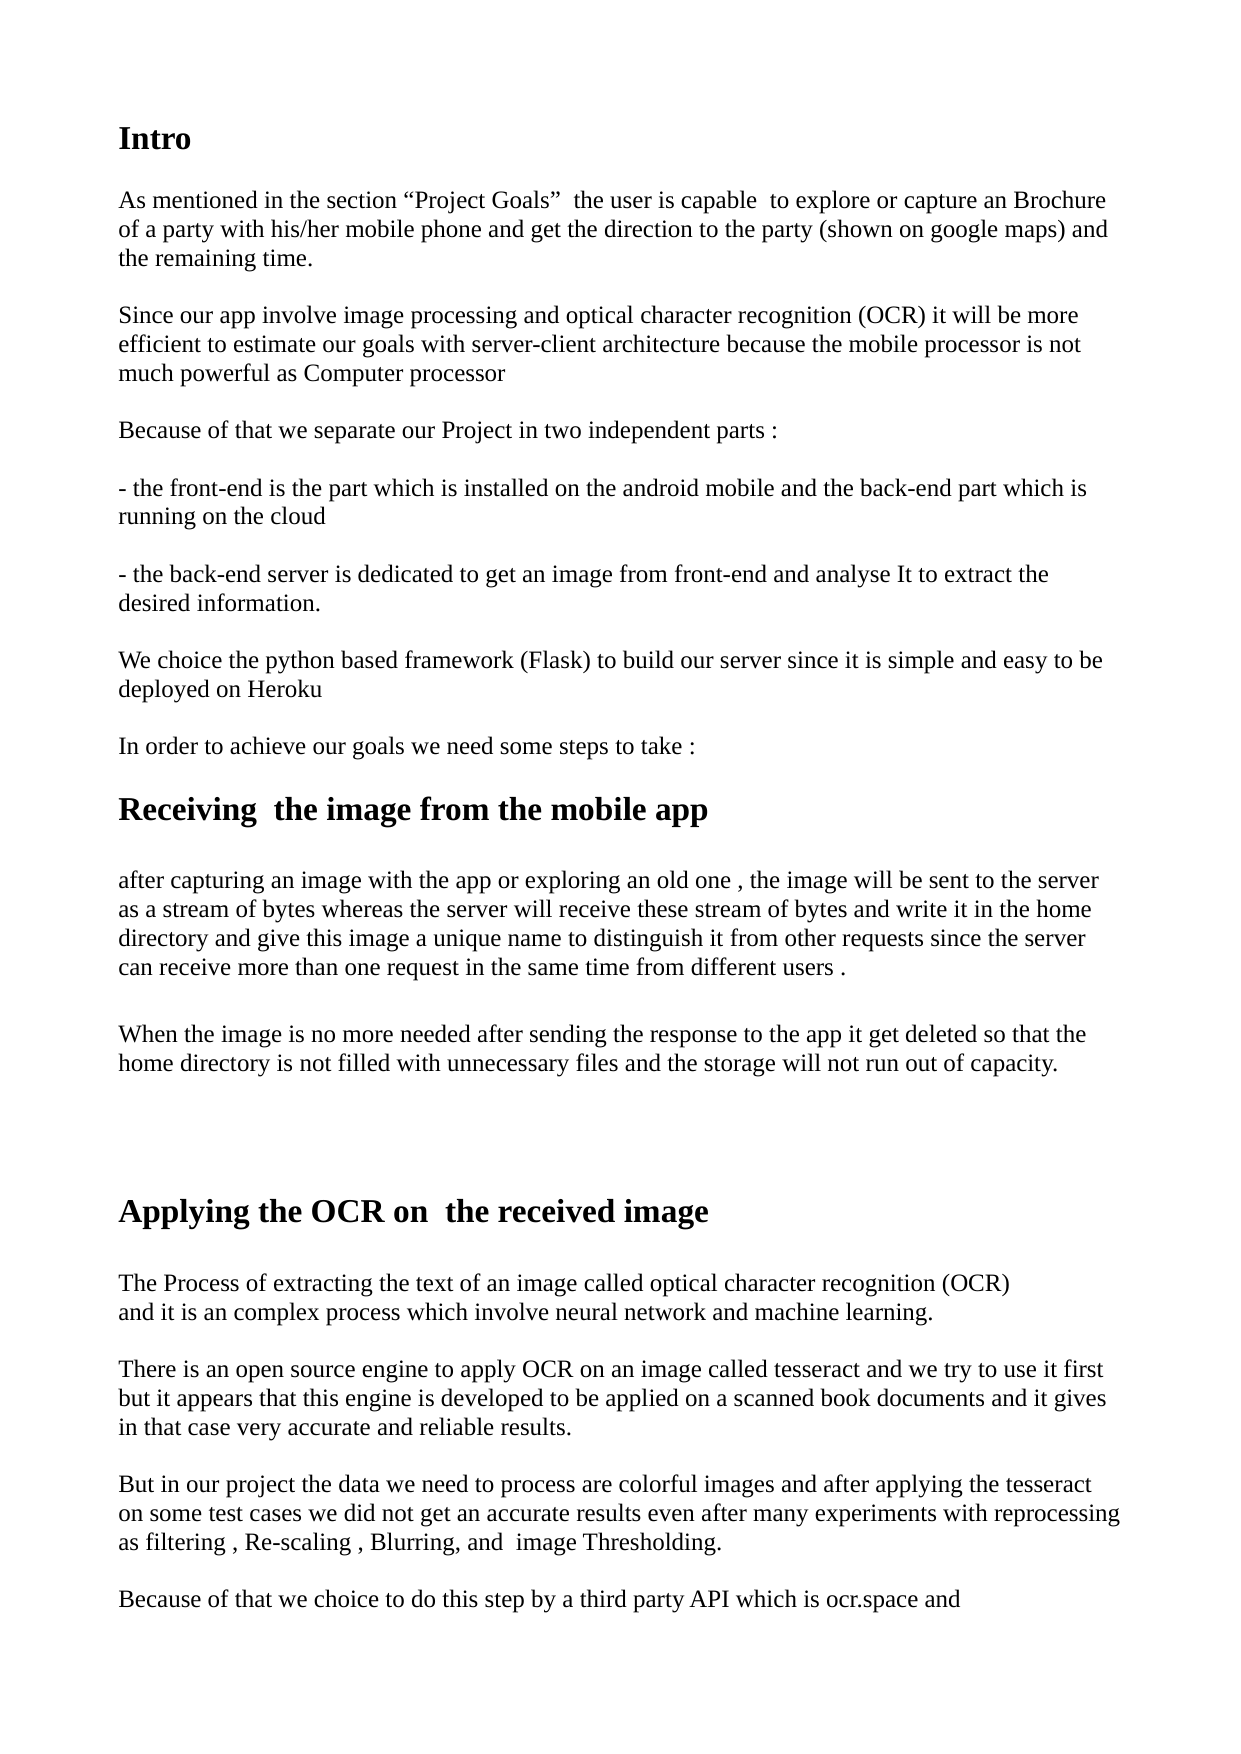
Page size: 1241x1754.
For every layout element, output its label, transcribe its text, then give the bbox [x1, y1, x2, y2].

text Because of that we separate our Project in two independent parts : [118, 415, 1122, 444]
text But in our project the data we need to process are colorful images and after applying the tesseract on some test cases we did not get an accurate results even after many experiments with reprocessing as filtering , Re-scaling , Blurring, and image Thresholding. [118, 1469, 1122, 1556]
text As mentioned in the section “Project Goals” the user is capable to explore or capture an Brochure of a party with his/her mobile phone and get the direction to the party (shown on google maps) and the remaining time. [118, 185, 1122, 271]
text and it is an complex process which involve neural network and machine learning. [118, 1297, 1122, 1326]
text Intro [118, 118, 1122, 156]
text Because of that we choice to do this step by a third party API which is ocr.space and [118, 1584, 1122, 1613]
text There is an open source engine to apply OCR on an image called tesseract and we try to use it first [118, 1354, 1122, 1383]
text after capturing an image with the app or exploring an old one , the image will be sent to the server as a stream of bytes whereas the server will receive these stream of bytes and write it in the home directory and give this image a unique name to distinguish it from other requests since the server can receive more than one request in the same time from different users . [118, 866, 1122, 981]
text - the back-end server is dedicated to get an image from front-end and analyse It to extract the desired information. [118, 559, 1122, 616]
text When the image is no more needed after sending the response to the app it get deleted so that the home directory is not filled with unnecessary files and the storage will not run out of capacity. [118, 1019, 1122, 1076]
text The Process of extracting the text of an image called optical character recognition (OCR) [118, 1268, 1122, 1297]
text Since our app involve image processing and optical character recognition (OCR) it will be more efficient to estimate our goals with server-client architecture because the mobile processor is not much powerful as Computer processor [118, 300, 1122, 386]
text - the front-end is the part which is installed on the android mobile and the back-end part which is running on the cloud [118, 473, 1122, 530]
text Applying the OCR on the received image [118, 1191, 1122, 1230]
text Receiving the image from the mobile app [118, 789, 1122, 827]
text In order to achieve our goals we need some steps to take : [118, 731, 1122, 760]
text but it appears that this engine is developed to be applied on a scanned book documents and it gives in that case very accurate and reliable results. [118, 1383, 1122, 1441]
text We choice the python based framework (Flask) to build our server since it is simple and easy to be deployed on Heroku [118, 645, 1122, 703]
